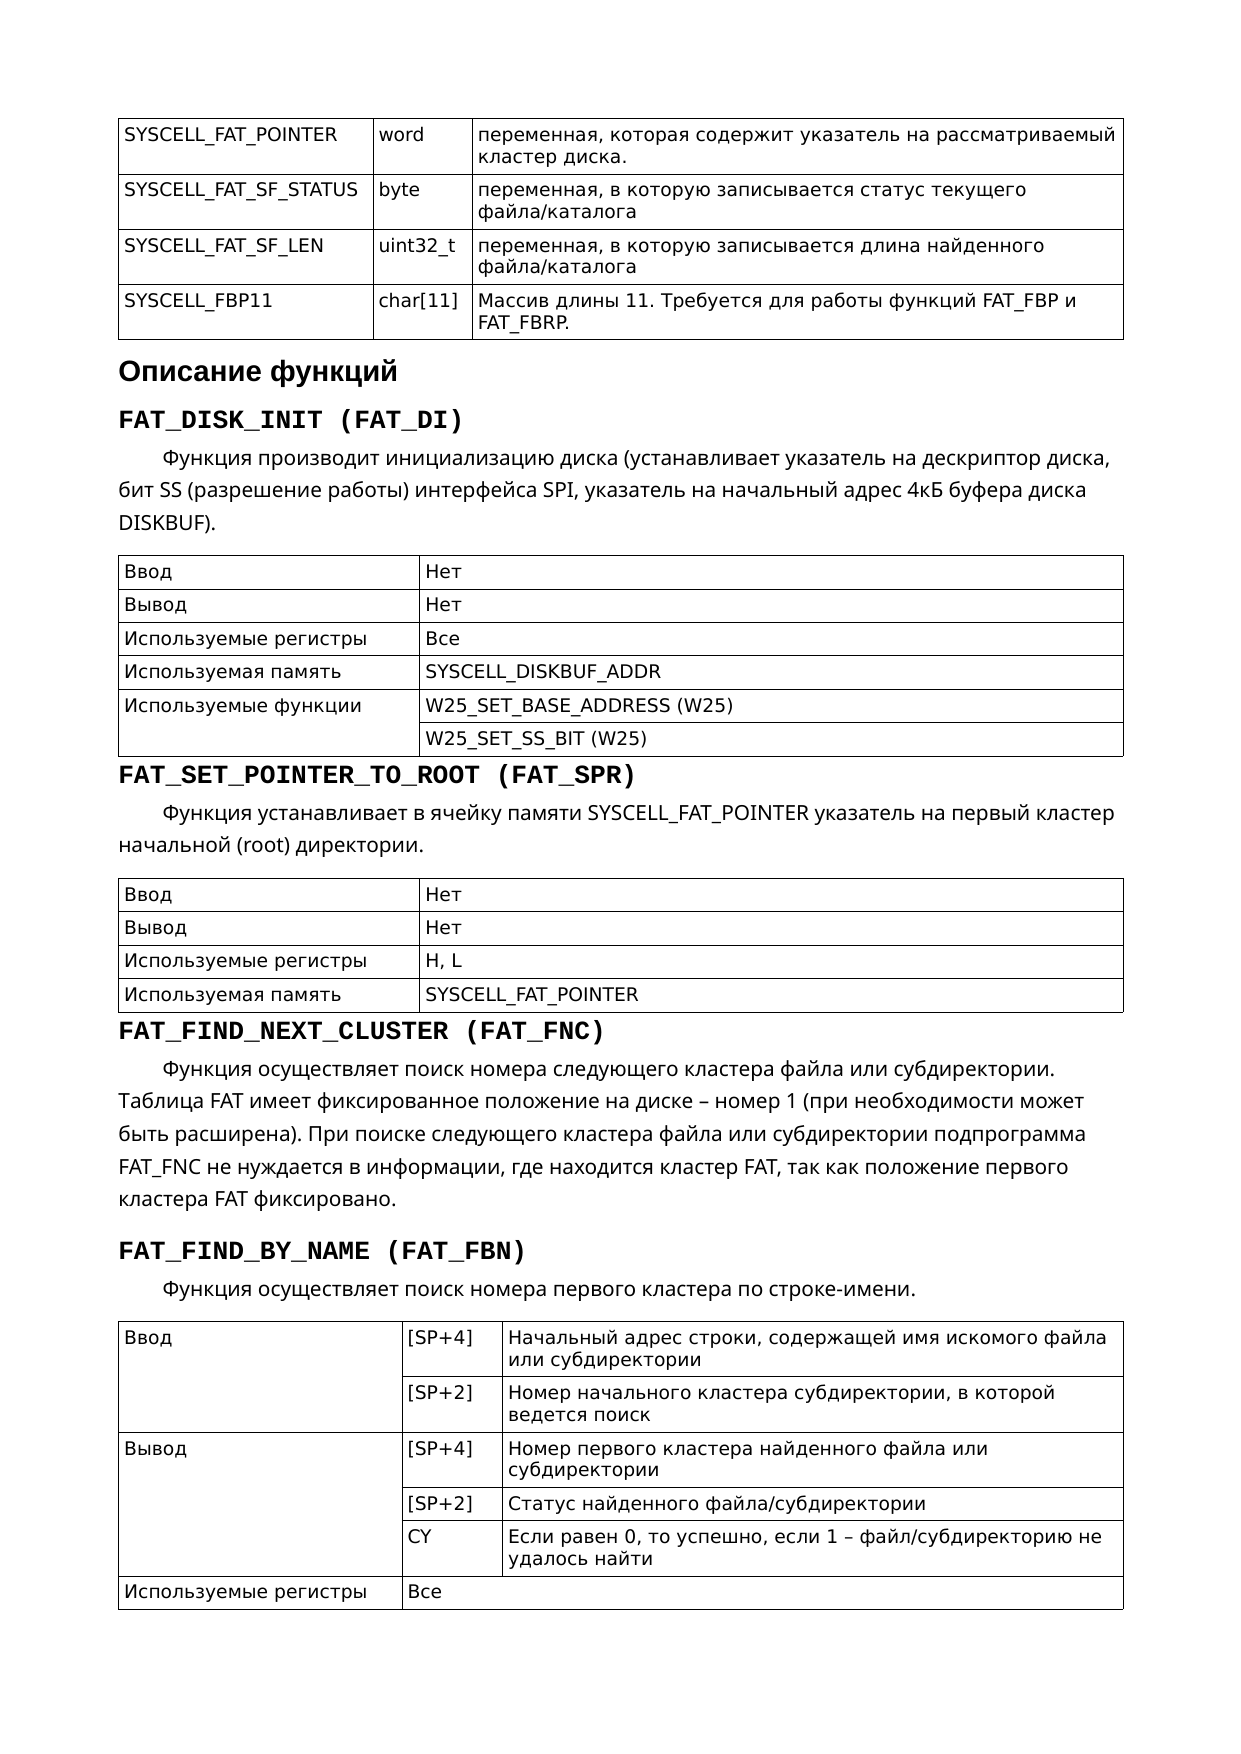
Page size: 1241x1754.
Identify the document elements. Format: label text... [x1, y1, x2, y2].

table_cell Вывод [119, 912, 419, 945]
table_cell Вывод [119, 590, 419, 622]
text Функция осуществляет поиск номера первого кластера по строке-имени. [118, 1274, 1122, 1302]
table_cell Используемые регистры [119, 623, 419, 655]
table_cell byte [374, 175, 472, 229]
table_cell Нет [420, 590, 1123, 622]
table_cell Используемая память [119, 979, 419, 1012]
table_cell Все [403, 1577, 1123, 1609]
table_cell SYSCELL_DISKBUF_ADDR [420, 656, 1123, 689]
table_header Ввод [119, 1322, 402, 1432]
table_cell переменная, в которую записывается длина найденного файла/каталога [473, 230, 1123, 284]
table_cell char[11] [374, 285, 472, 339]
table_cell SYSCELL_FBP11 [119, 285, 373, 339]
subtitle Описание функций [118, 354, 1122, 388]
subtitle FAT_FIND_NEXT_CLUSTER (FAT_FNC) [118, 1018, 1122, 1048]
table_cell Статус найденного файла/субдиректории [503, 1488, 1123, 1520]
table_cell Номер первого кластера найденного файла или субдиректории [503, 1433, 1123, 1487]
table_cell word [374, 119, 472, 173]
table_header Ввод [119, 556, 419, 588]
table_header Ввод [119, 879, 419, 911]
table_cell SYSCELL_FAT_SF_STATUS [119, 175, 373, 229]
table_cell Используемые регистры [119, 946, 419, 978]
table_cell Используемые функции [119, 690, 419, 756]
table_cell CY [403, 1521, 502, 1576]
table_cell Используемые регистры [119, 1577, 402, 1609]
table_cell SYSCELL_FAT_POINTER [119, 119, 373, 173]
table_header [SP+4] [403, 1322, 502, 1376]
table_cell W25_SET_BASE_ADDRESS (W25) [420, 690, 1123, 722]
table_header Начальный адрес строки, содержащей имя искомого файла или субдиректории [503, 1322, 1123, 1376]
table_cell SYSCELL_FAT_SF_LEN [119, 230, 373, 284]
text Функция устанавливает в ячейку памяти SYSCELL_FAT_POINTER указатель на первый кластер начальной (root) директории. [118, 798, 1122, 859]
text Функция производит инициализацию диска (устанавливает указатель на дескриптор диска, бит SS (разрешение работы) интерфейса SPI, указатель на начальный адрес 4кБ буфера диска DISKBUF). [118, 443, 1122, 536]
table_header Нет [420, 556, 1123, 588]
table_cell [SP+4] [403, 1433, 502, 1487]
table_cell H, L [420, 946, 1123, 978]
subtitle FAT_DISK_INIT (FAT_DI) [118, 407, 1122, 436]
table_cell Нет [420, 912, 1123, 945]
table_cell [SP+2] [403, 1488, 502, 1520]
subtitle FAT_FIND_BY_NAME (FAT_FBN) [118, 1238, 1122, 1268]
text Функция осуществляет поиск номера следующего кластера файла или субдиректории. Таблица FAT имеет фиксированное положение на диске – номер 1 (при необходимости может быть расширена). При поиске следующего кластера файла или субдиректории подпрограмма FAT_FNC не нуждается в информации, где находится кластер FAT, так как положение первого кластера FAT фиксировано. [118, 1054, 1122, 1213]
table_cell [SP+2] [403, 1377, 502, 1432]
table_cell W25_SET_SS_BIT (W25) [420, 723, 1123, 756]
table_cell переменная, в которую записывается статус текущего файла/каталога [473, 175, 1123, 229]
table_cell Массив длины 11. Требуется для работы функций FAT_FBP и FAT_FBRP. [473, 285, 1123, 339]
table_cell uint32_t [374, 230, 472, 284]
table_cell Все [420, 623, 1123, 655]
table_cell Используемая память [119, 656, 419, 689]
table_cell Если равен 0, то успешно, если 1 – файл/субдиректорию не удалось найти [503, 1521, 1123, 1576]
table_cell Вывод [119, 1433, 402, 1576]
subtitle FAT_SET_POINTER_TO_ROOT (FAT_SPR) [118, 762, 1122, 792]
table_cell SYSCELL_FAT_POINTER [420, 979, 1123, 1012]
table_cell Номер начального кластера субдиректории, в которой ведется поиск [503, 1377, 1123, 1432]
table_cell переменная, которая содержит указатель на рассматриваемый кластер диска. [473, 119, 1123, 173]
table_header Нет [420, 879, 1123, 911]
